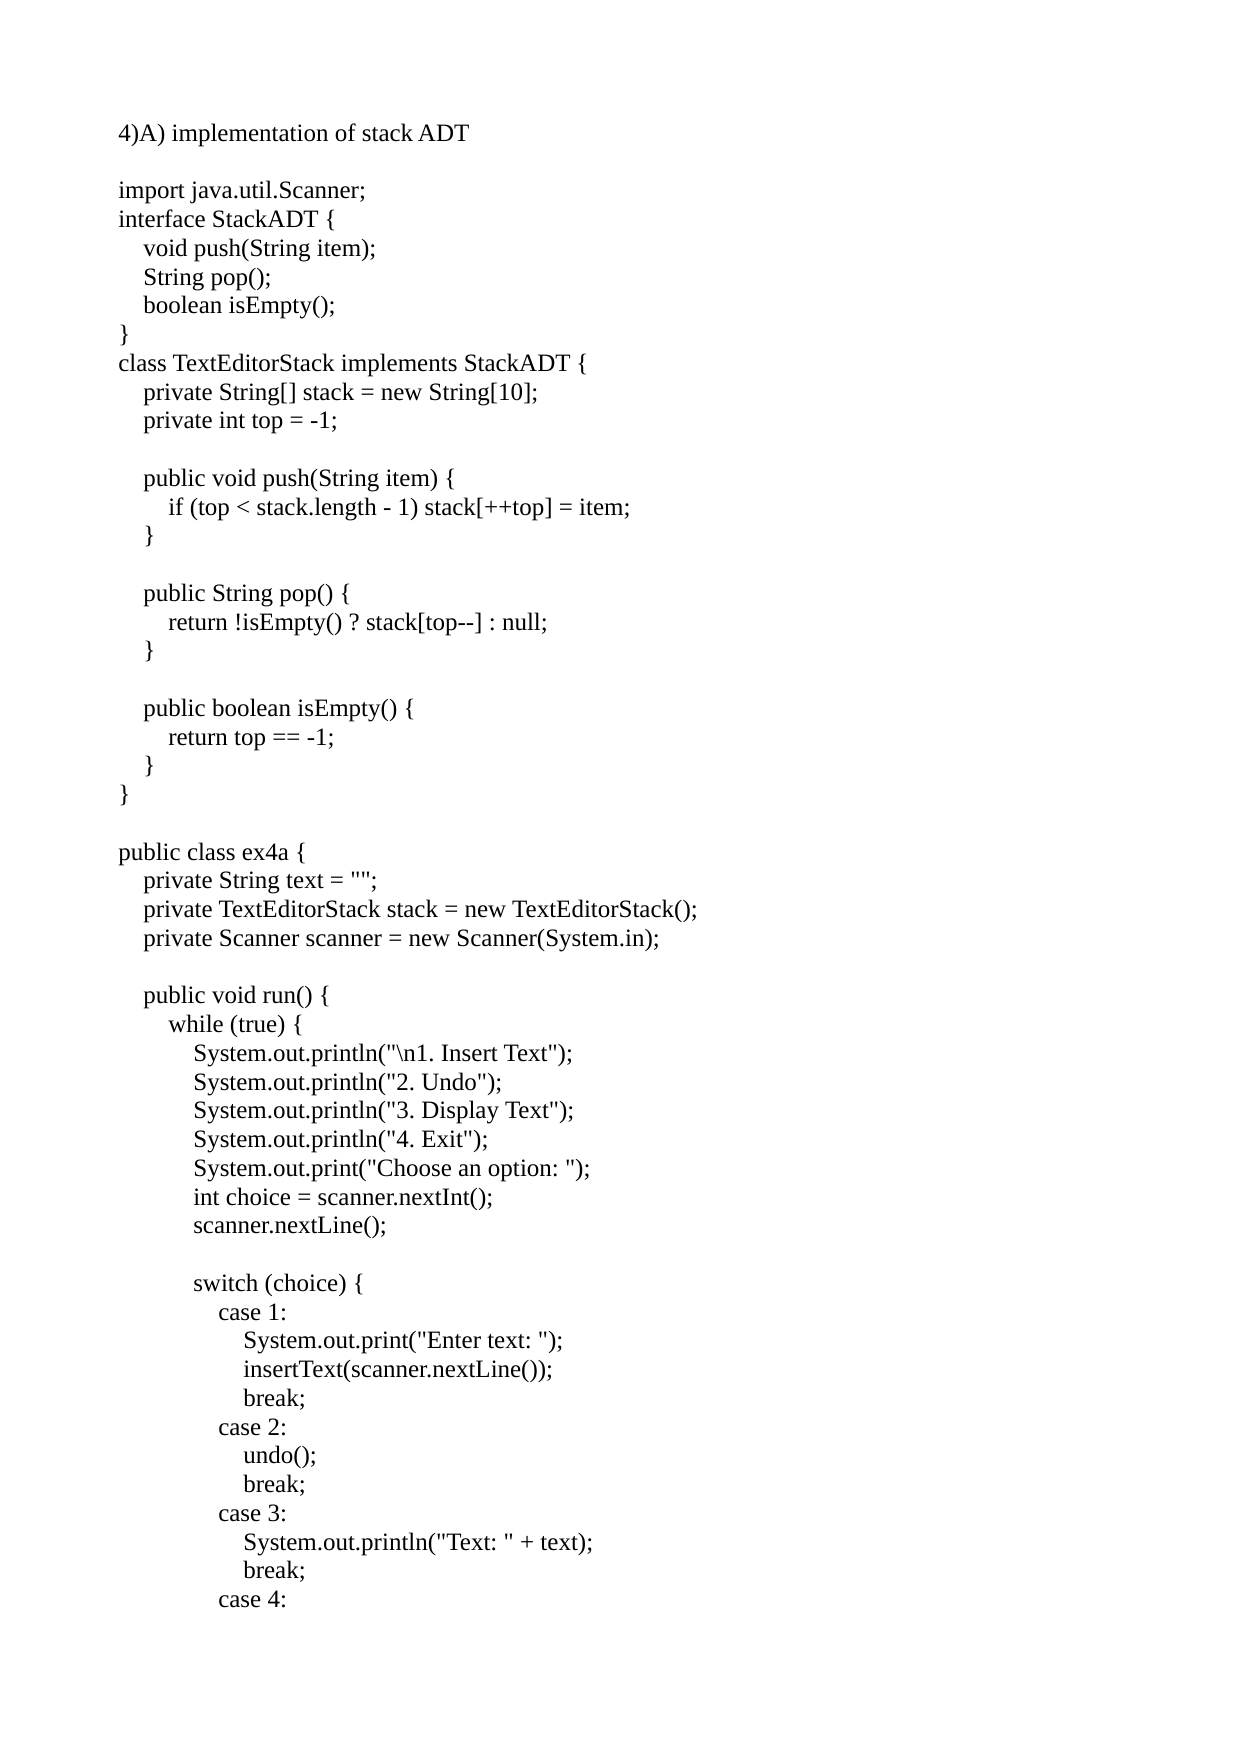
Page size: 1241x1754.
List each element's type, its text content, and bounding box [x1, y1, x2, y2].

text private TextEditorStack stack = new TextEditorStack(); [118, 894, 1122, 923]
text } [118, 779, 1122, 808]
text System.out.println("\n1. Insert Text"); [118, 1038, 1122, 1067]
text 4)A) implementation of stack ADT [118, 118, 1122, 147]
text scanner.nextLine(); [118, 1211, 1122, 1239]
text break; [118, 1469, 1122, 1498]
text System.out.print("Choose an option: "); [118, 1153, 1122, 1182]
text public boolean isEmpty() { [118, 693, 1122, 722]
text break; [118, 1556, 1122, 1584]
text case 2: [118, 1412, 1122, 1441]
text System.out.println("3. Display Text"); [118, 1096, 1122, 1124]
text private String[] stack = new String[10]; [118, 377, 1122, 406]
text System.out.print("Enter text: "); [118, 1326, 1122, 1354]
text System.out.println("Text: " + text); [118, 1527, 1122, 1556]
text public String pop() { [118, 578, 1122, 607]
text } [118, 751, 1122, 779]
text if (top < stack.length - 1) stack[++top] = item; [118, 492, 1122, 521]
text class TextEditorStack implements StackADT { [118, 348, 1122, 377]
text switch (choice) { [118, 1268, 1122, 1297]
text insertText(scanner.nextLine()); [118, 1354, 1122, 1383]
text String pop(); [118, 262, 1122, 291]
text return !isEmpty() ? stack[top--] : null; [118, 607, 1122, 636]
text undo(); [118, 1441, 1122, 1469]
text case 4: [118, 1584, 1122, 1613]
text interface StackADT { [118, 204, 1122, 233]
text break; [118, 1383, 1122, 1412]
text } [118, 636, 1122, 664]
text return top == -1; [118, 722, 1122, 751]
text public class ex4a { [118, 837, 1122, 866]
text private int top = -1; [118, 406, 1122, 434]
text public void run() { [118, 981, 1122, 1009]
text public void push(String item) { [118, 463, 1122, 492]
text System.out.println("4. Exit"); [118, 1124, 1122, 1153]
text private Scanner scanner = new Scanner(System.in); [118, 923, 1122, 952]
text boolean isEmpty(); [118, 291, 1122, 319]
text int choice = scanner.nextInt(); [118, 1182, 1122, 1211]
text System.out.println("2. Undo"); [118, 1067, 1122, 1096]
text import java.util.Scanner; [118, 176, 1122, 204]
text case 1: [118, 1297, 1122, 1326]
text void push(String item); [118, 233, 1122, 262]
text case 3: [118, 1498, 1122, 1527]
text while (true) { [118, 1009, 1122, 1038]
text private String text = ""; [118, 866, 1122, 894]
text } [118, 319, 1122, 348]
text } [118, 521, 1122, 549]
